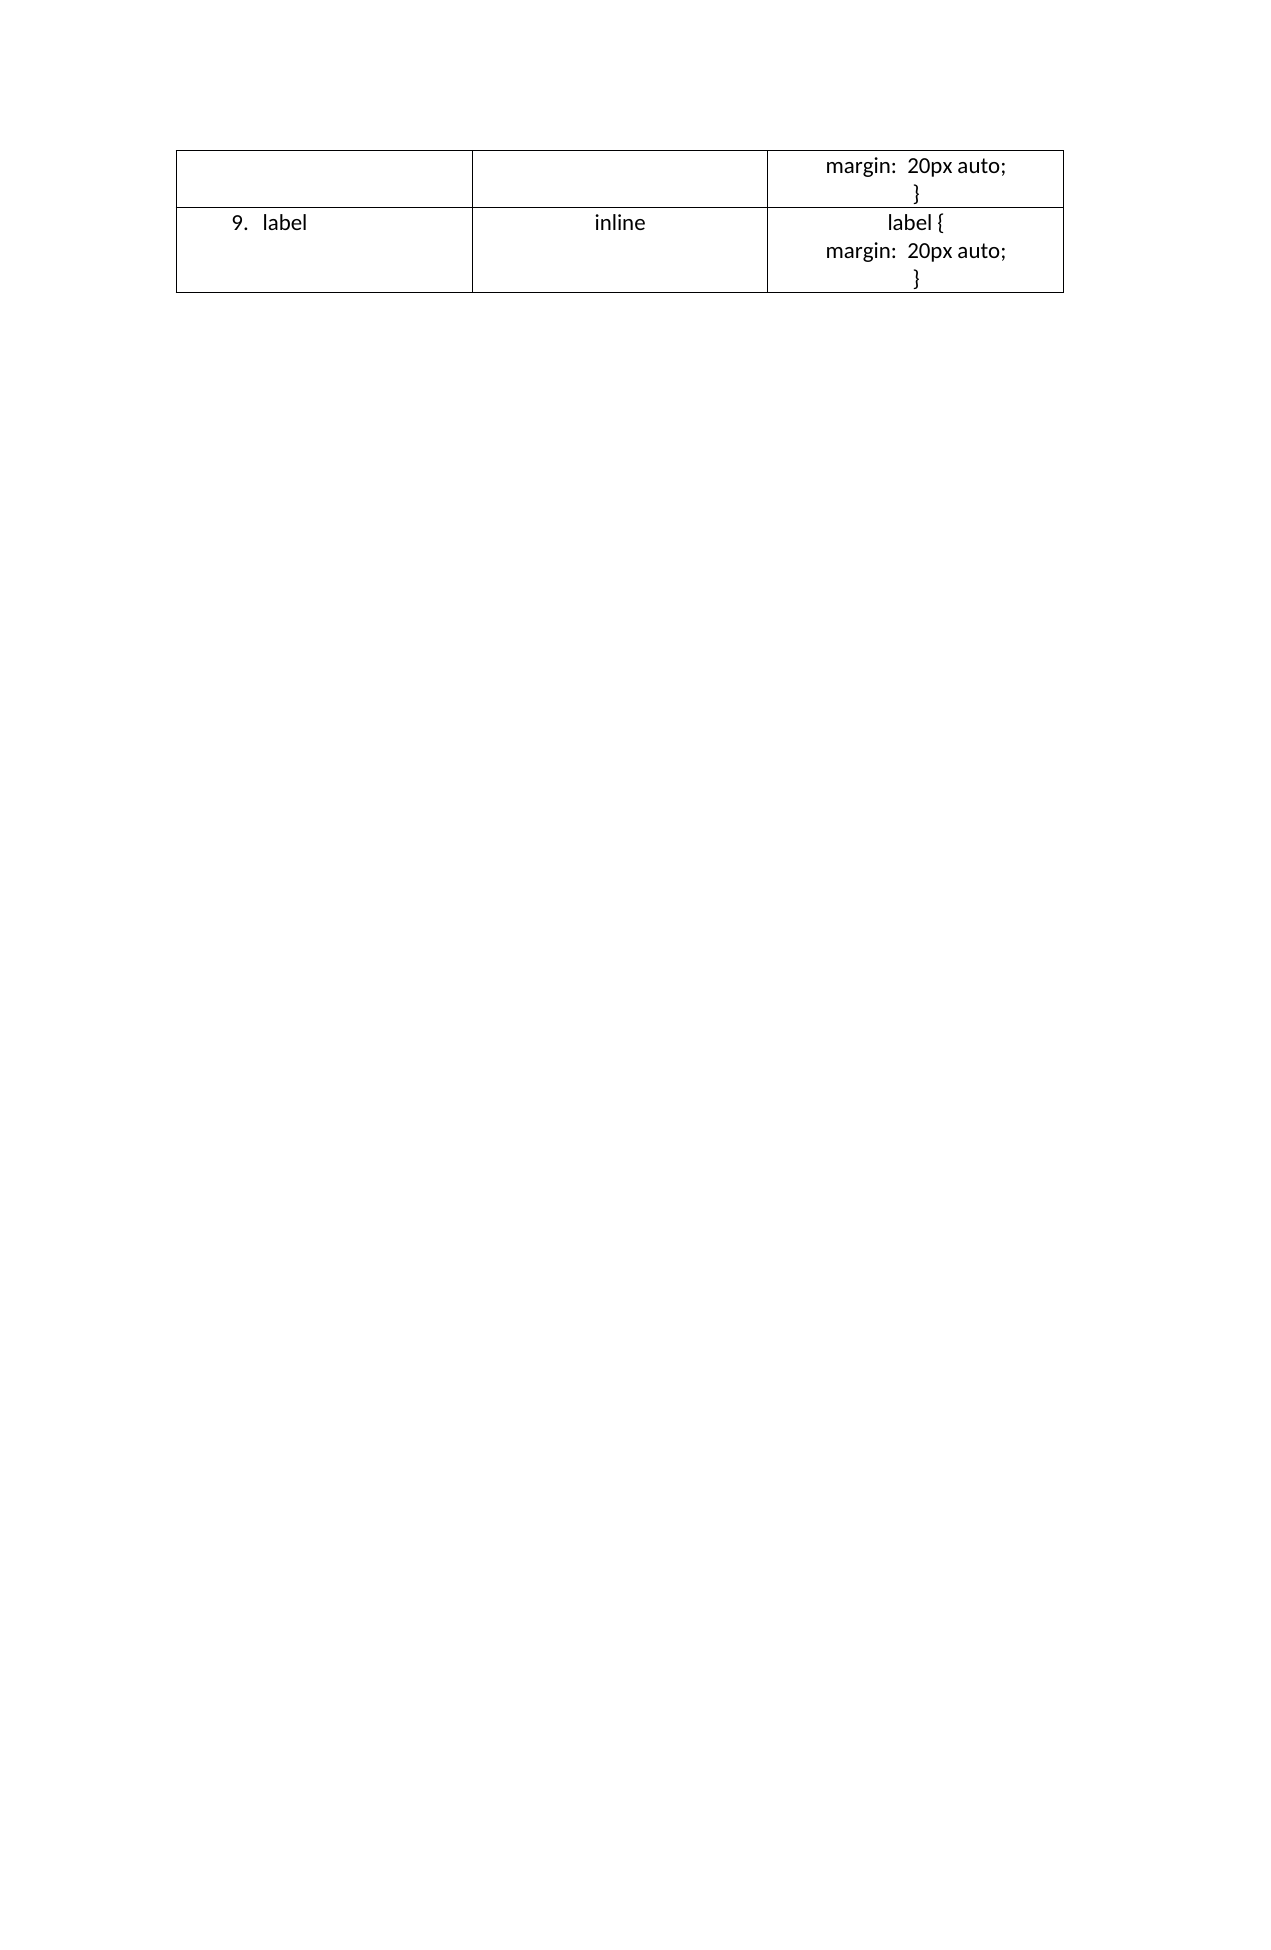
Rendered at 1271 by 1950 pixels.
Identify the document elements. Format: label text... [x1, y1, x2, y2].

table_cell [473, 151, 767, 207]
table_cell [177, 151, 472, 207]
table_cell inline [473, 208, 767, 292]
table_cell label [177, 208, 472, 292]
table_cell label { margin: 20px auto; } [768, 208, 779, 292]
table_cell label { margin: 20px auto; } [1053, 208, 1063, 292]
